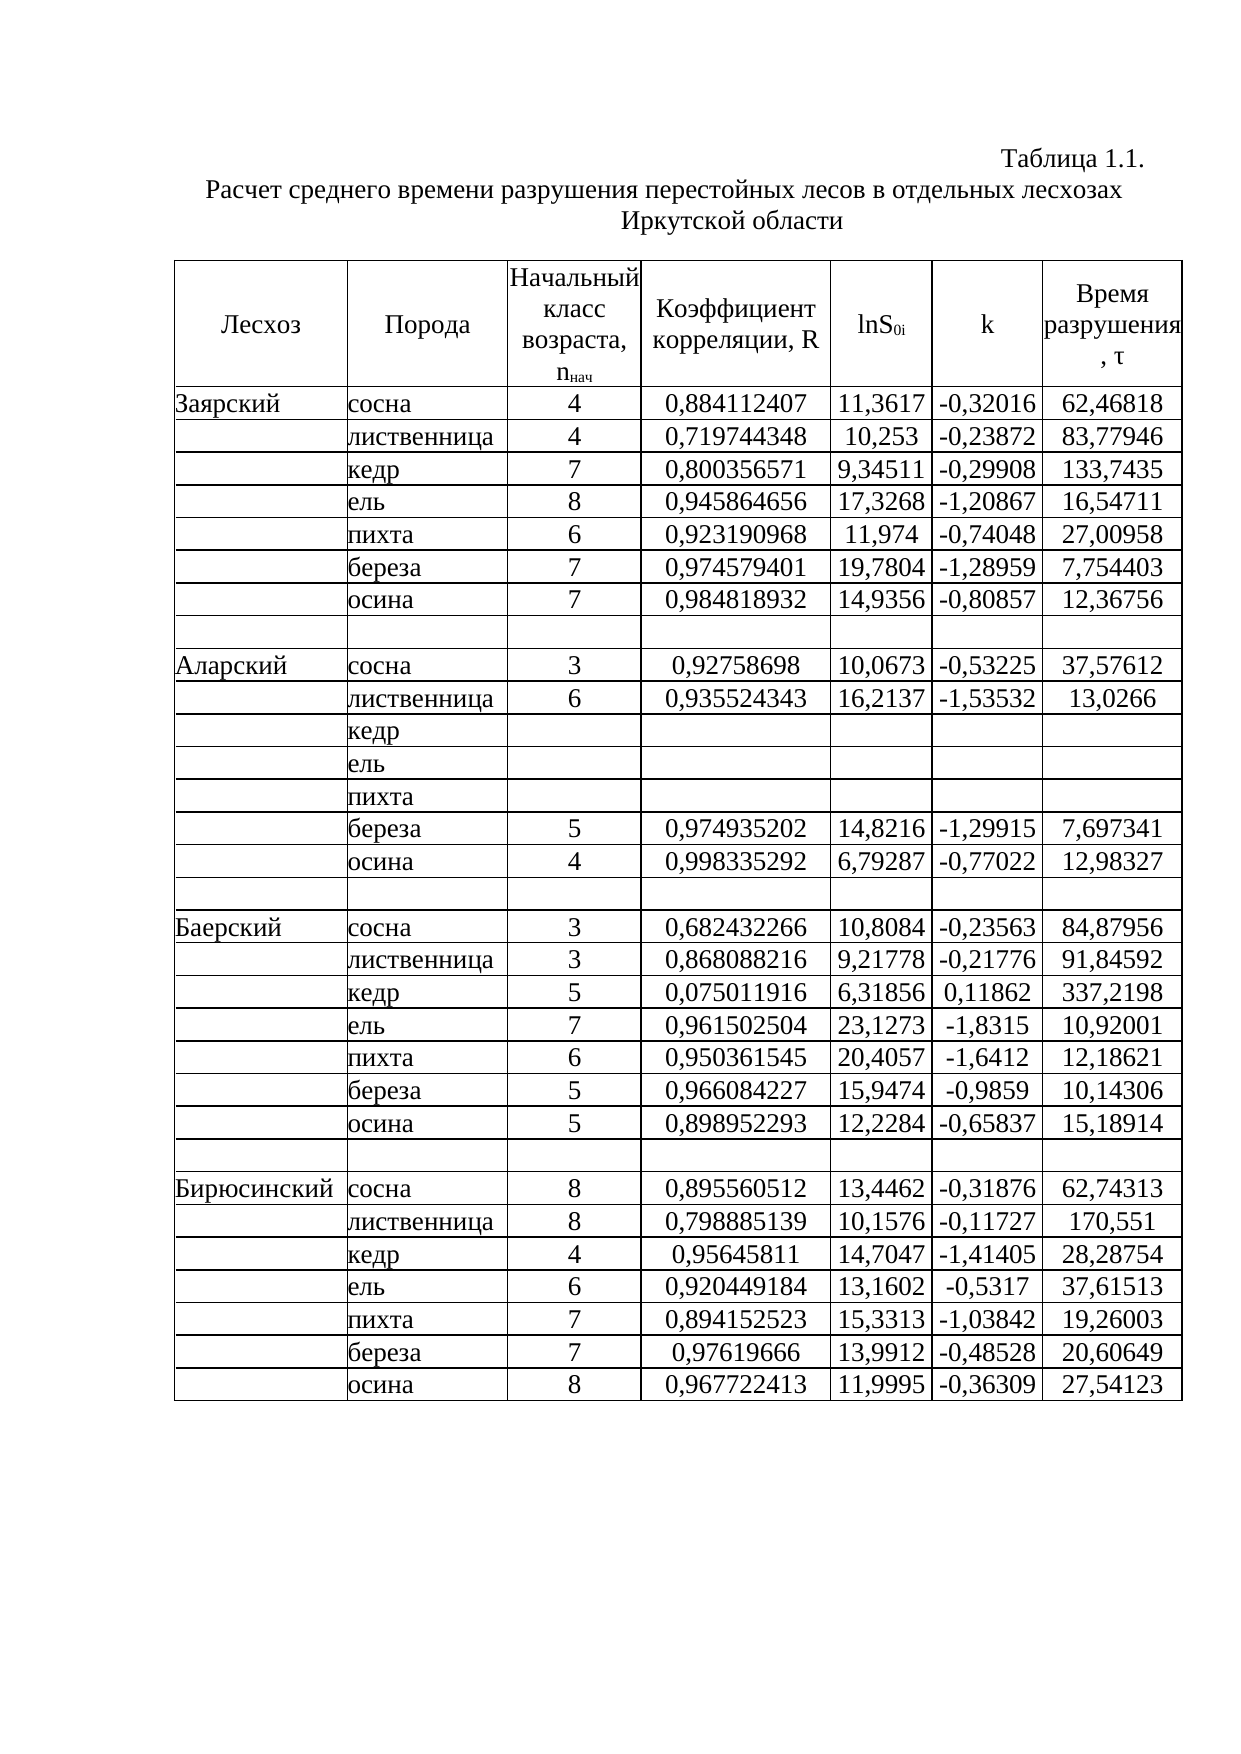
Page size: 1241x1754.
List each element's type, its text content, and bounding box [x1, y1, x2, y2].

table_cell [175, 1335, 347, 1367]
table_cell -1,28959 [933, 551, 1042, 582]
table_cell 14,7047 [831, 1238, 931, 1269]
table_cell -1,03842 [933, 1303, 1042, 1334]
table_cell Аларский [175, 649, 347, 680]
table_cell -0,32016 [933, 387, 1042, 418]
table_cell [1043, 1140, 1181, 1171]
table_cell пихта [348, 780, 507, 811]
table_cell -1,53532 [933, 682, 1042, 713]
table_cell 7 [508, 1009, 640, 1040]
table_cell -1,6412 [933, 1042, 1042, 1073]
table_cell -0,74048 [933, 518, 1042, 549]
table_cell 62,46818 [1043, 387, 1181, 418]
table_cell 20,60649 [1043, 1336, 1181, 1367]
table_cell 0,95645811 [642, 1238, 830, 1269]
table_cell 0,682432266 [642, 911, 830, 942]
table_cell 12,36756 [1043, 584, 1181, 615]
table_cell [831, 1140, 931, 1171]
table_cell [831, 747, 931, 778]
table_cell 9,34511 [831, 453, 931, 484]
table_cell 0,920449184 [642, 1271, 830, 1302]
table_cell 28,28754 [1043, 1238, 1181, 1269]
table_cell [175, 1008, 347, 1040]
table_cell [175, 583, 347, 615]
table_cell [175, 616, 347, 647]
table_cell 12,18621 [1043, 1042, 1181, 1073]
table_cell Баерский [175, 910, 347, 942]
table_cell кедр [348, 453, 507, 484]
table_cell 11,974 [831, 518, 931, 549]
table_cell 0,894152523 [642, 1303, 830, 1334]
table_cell 7 [508, 1336, 640, 1367]
table_cell 10,14306 [1043, 1074, 1181, 1105]
table_cell [1043, 780, 1181, 811]
table_cell 6,31856 [831, 976, 931, 1007]
table_cell 13,0266 [1043, 682, 1181, 713]
table_cell 15,18914 [1043, 1107, 1181, 1138]
table_cell 3 [508, 911, 640, 942]
table_cell 0,11862 [933, 976, 1042, 1007]
table_cell ель [348, 1271, 507, 1302]
table_cell -0,21776 [933, 943, 1042, 974]
table_cell 8 [508, 1172, 640, 1203]
table_cell 0,884112407 [642, 387, 830, 418]
table_cell 0,966084227 [642, 1074, 830, 1105]
table_cell сосна [348, 911, 507, 942]
table_cell осина [348, 584, 507, 615]
table_cell 4 [508, 845, 640, 876]
table_cell [175, 1270, 347, 1302]
table_cell 27,00958 [1043, 518, 1181, 549]
table_cell [175, 1074, 347, 1105]
table_cell 5 [508, 1107, 640, 1138]
table_cell 91,84592 [1043, 943, 1181, 974]
table_cell 13,9912 [831, 1336, 931, 1367]
table_cell лиственница [348, 682, 507, 713]
table_cell -0,48528 [933, 1336, 1042, 1367]
table_cell 0,945864656 [642, 486, 830, 517]
table_cell 10,92001 [1043, 1009, 1181, 1040]
table_cell 19,7804 [831, 551, 931, 582]
table_cell [831, 878, 931, 909]
table_header Время разрушения, τ [1043, 261, 1181, 386]
table_cell [831, 715, 931, 746]
table_cell береза [348, 813, 507, 844]
table_cell 37,61513 [1043, 1271, 1181, 1302]
table_cell 6 [508, 518, 640, 549]
table_cell 11,3617 [831, 387, 931, 418]
table_cell 0,961502504 [642, 1009, 830, 1040]
table_cell 0,868088216 [642, 943, 830, 974]
table_cell [175, 812, 347, 844]
table_cell 337,2198 [1043, 976, 1181, 1007]
table_cell 12,2284 [831, 1107, 931, 1138]
table_cell [175, 1041, 347, 1073]
table_cell 16,2137 [831, 682, 931, 713]
table_cell [175, 779, 347, 811]
table_cell 0,967722413 [642, 1369, 830, 1400]
table_cell [933, 715, 1042, 746]
table_cell [642, 616, 830, 647]
table_cell [642, 780, 830, 811]
table_cell 83,77946 [1043, 420, 1181, 451]
table_cell [175, 452, 347, 484]
table_cell 7,697341 [1043, 813, 1181, 844]
table_cell [642, 715, 830, 746]
table_cell 170,551 [1043, 1205, 1181, 1236]
table_cell [1043, 878, 1181, 909]
table_cell -0,5317 [933, 1271, 1042, 1302]
table_cell -0,31876 [933, 1172, 1042, 1203]
table_cell 16,54711 [1043, 486, 1181, 517]
table_cell 4 [508, 387, 640, 418]
table_cell 0,974935202 [642, 813, 830, 844]
table_cell 15,9474 [831, 1074, 931, 1105]
table_cell [831, 616, 931, 647]
table_cell ель [348, 486, 507, 517]
table_cell пихта [348, 1042, 507, 1073]
table_cell 12,98327 [1043, 845, 1181, 876]
table_cell 0,719744348 [642, 420, 830, 451]
table_cell сосна [348, 387, 507, 418]
table_cell 62,74313 [1043, 1172, 1181, 1203]
table_cell пихта [348, 518, 507, 549]
table_cell 4 [508, 420, 640, 451]
table_cell -0,29908 [933, 453, 1042, 484]
table_cell -0,11727 [933, 1205, 1042, 1236]
table_cell [175, 1139, 347, 1171]
table_cell 3 [508, 649, 640, 680]
table_cell -0,53225 [933, 649, 1042, 680]
table_cell осина [348, 1369, 507, 1400]
table_cell Бирюсинский [175, 1172, 347, 1203]
table_cell кедр [348, 976, 507, 1007]
table_cell 13,1602 [831, 1271, 931, 1302]
table_cell 9,21778 [831, 943, 931, 974]
table_cell 0,950361545 [642, 1042, 830, 1073]
table_cell лиственница [348, 420, 507, 451]
table_cell [175, 1237, 347, 1269]
table_cell -1,8315 [933, 1009, 1042, 1040]
table_cell [175, 845, 347, 876]
table_cell сосна [348, 649, 507, 680]
table_cell 8 [508, 1205, 640, 1236]
table_cell 0,97619666 [642, 1336, 830, 1367]
table_cell 7 [508, 584, 640, 615]
table_cell 7 [508, 1303, 640, 1334]
table_cell [175, 1303, 347, 1334]
table_cell 7 [508, 551, 640, 582]
table_cell 14,8216 [831, 813, 931, 844]
table_cell -0,23872 [933, 420, 1042, 451]
table_cell [508, 747, 640, 778]
table_cell 7 [508, 453, 640, 484]
table_cell 0,800356571 [642, 453, 830, 484]
table_cell [175, 1205, 347, 1236]
table_cell 37,57612 [1043, 649, 1181, 680]
table_cell [933, 747, 1042, 778]
table_cell [508, 878, 640, 909]
table_cell 10,253 [831, 420, 931, 451]
table_cell 5 [508, 976, 640, 1007]
table_cell [933, 1140, 1042, 1171]
table_cell 84,87956 [1043, 911, 1181, 942]
table_cell [1043, 715, 1181, 746]
text Таблица 1.1. [177, 142, 1152, 173]
table_cell 0,798885139 [642, 1205, 830, 1236]
table_cell -0,80857 [933, 584, 1042, 615]
table_cell -0,23563 [933, 911, 1042, 942]
table_cell 0,898952293 [642, 1107, 830, 1138]
table_cell 0,923190968 [642, 518, 830, 549]
table_cell береза [348, 1336, 507, 1367]
table_cell -0,77022 [933, 845, 1042, 876]
table_cell -1,41405 [933, 1238, 1042, 1269]
table_cell 20,4057 [831, 1042, 931, 1073]
table_cell [175, 976, 347, 1007]
table_cell 133,7435 [1043, 453, 1181, 484]
table_cell 6 [508, 1271, 640, 1302]
table_cell [175, 485, 347, 517]
table_cell 6,79287 [831, 845, 931, 876]
table_cell 10,1576 [831, 1205, 931, 1236]
table_cell [348, 878, 507, 909]
table_cell Заярский [175, 387, 347, 418]
table_cell [175, 550, 347, 582]
table_cell [175, 420, 347, 451]
table_cell [831, 780, 931, 811]
subtitle Расчет среднего времени разрушения перестойных лесов в отдельных лесхозах Иркутской области [177, 173, 1152, 236]
table_cell [175, 943, 347, 974]
table_cell ель [348, 747, 507, 778]
table_cell 11,9995 [831, 1369, 931, 1400]
table_cell 0,984818932 [642, 584, 830, 615]
table_cell 13,4462 [831, 1172, 931, 1203]
table_cell 5 [508, 1074, 640, 1105]
table_cell 0,935524343 [642, 682, 830, 713]
table_cell кедр [348, 1238, 507, 1269]
table_cell 10,8084 [831, 911, 931, 942]
table_header lnS0i [831, 261, 931, 386]
table_cell 0,92758698 [642, 649, 830, 680]
table_cell [175, 1368, 347, 1400]
table_cell осина [348, 845, 507, 876]
table_header Лесхоз [175, 261, 347, 386]
table_cell -1,29915 [933, 813, 1042, 844]
table_cell 8 [508, 1369, 640, 1400]
table_cell 0,895560512 [642, 1172, 830, 1203]
table_cell сосна [348, 1172, 507, 1203]
table_cell 27,54123 [1043, 1369, 1181, 1400]
table_cell [175, 878, 347, 909]
table_cell [933, 878, 1042, 909]
table_cell -0,36309 [933, 1369, 1042, 1400]
table_cell 6 [508, 1042, 640, 1073]
table_cell ель [348, 1009, 507, 1040]
table_cell [642, 747, 830, 778]
table_cell -0,9859 [933, 1074, 1042, 1105]
table_cell 10,0673 [831, 649, 931, 680]
table_cell 0,075011916 [642, 976, 830, 1007]
table_cell 19,26003 [1043, 1303, 1181, 1334]
table_cell 8 [508, 486, 640, 517]
table_cell 0,998335292 [642, 845, 830, 876]
table_cell осина [348, 1107, 507, 1138]
table_cell -1,20867 [933, 486, 1042, 517]
table_cell 5 [508, 813, 640, 844]
table_cell [175, 1106, 347, 1138]
table_cell 15,3313 [831, 1303, 931, 1334]
table_cell 14,9356 [831, 584, 931, 615]
table_cell [642, 878, 830, 909]
table_cell [175, 518, 347, 549]
table_cell [508, 715, 640, 746]
table_cell [508, 1140, 640, 1171]
table_cell 3 [508, 943, 640, 974]
table_cell [508, 780, 640, 811]
table_cell -0,65837 [933, 1107, 1042, 1138]
table_cell береза [348, 1074, 507, 1105]
table_cell [508, 616, 640, 647]
table_cell [175, 714, 347, 746]
table_cell 7,754403 [1043, 551, 1181, 582]
table_cell [175, 747, 347, 778]
table_header Порода [348, 261, 507, 386]
table_cell [1043, 747, 1181, 778]
table_cell 17,3268 [831, 486, 931, 517]
table_cell лиственница [348, 1205, 507, 1236]
table_cell береза [348, 551, 507, 582]
table_cell 23,1273 [831, 1009, 931, 1040]
table_cell [175, 681, 347, 713]
table_cell 4 [508, 1238, 640, 1269]
table_cell [348, 616, 507, 647]
table_cell [1043, 616, 1181, 647]
table_cell 6 [508, 682, 640, 713]
table_cell кедр [348, 715, 507, 746]
table_cell пихта [348, 1303, 507, 1334]
table_cell лиственница [348, 943, 507, 974]
table_cell [933, 780, 1042, 811]
table_cell [933, 616, 1042, 647]
table_cell [642, 1140, 830, 1171]
table_header Коэффициент корреляции, R [642, 261, 830, 386]
table_header k [933, 261, 1042, 386]
table_cell 0,974579401 [642, 551, 830, 582]
table_cell [348, 1140, 507, 1171]
table_header Начальный класс возраста, nнач [508, 261, 640, 386]
